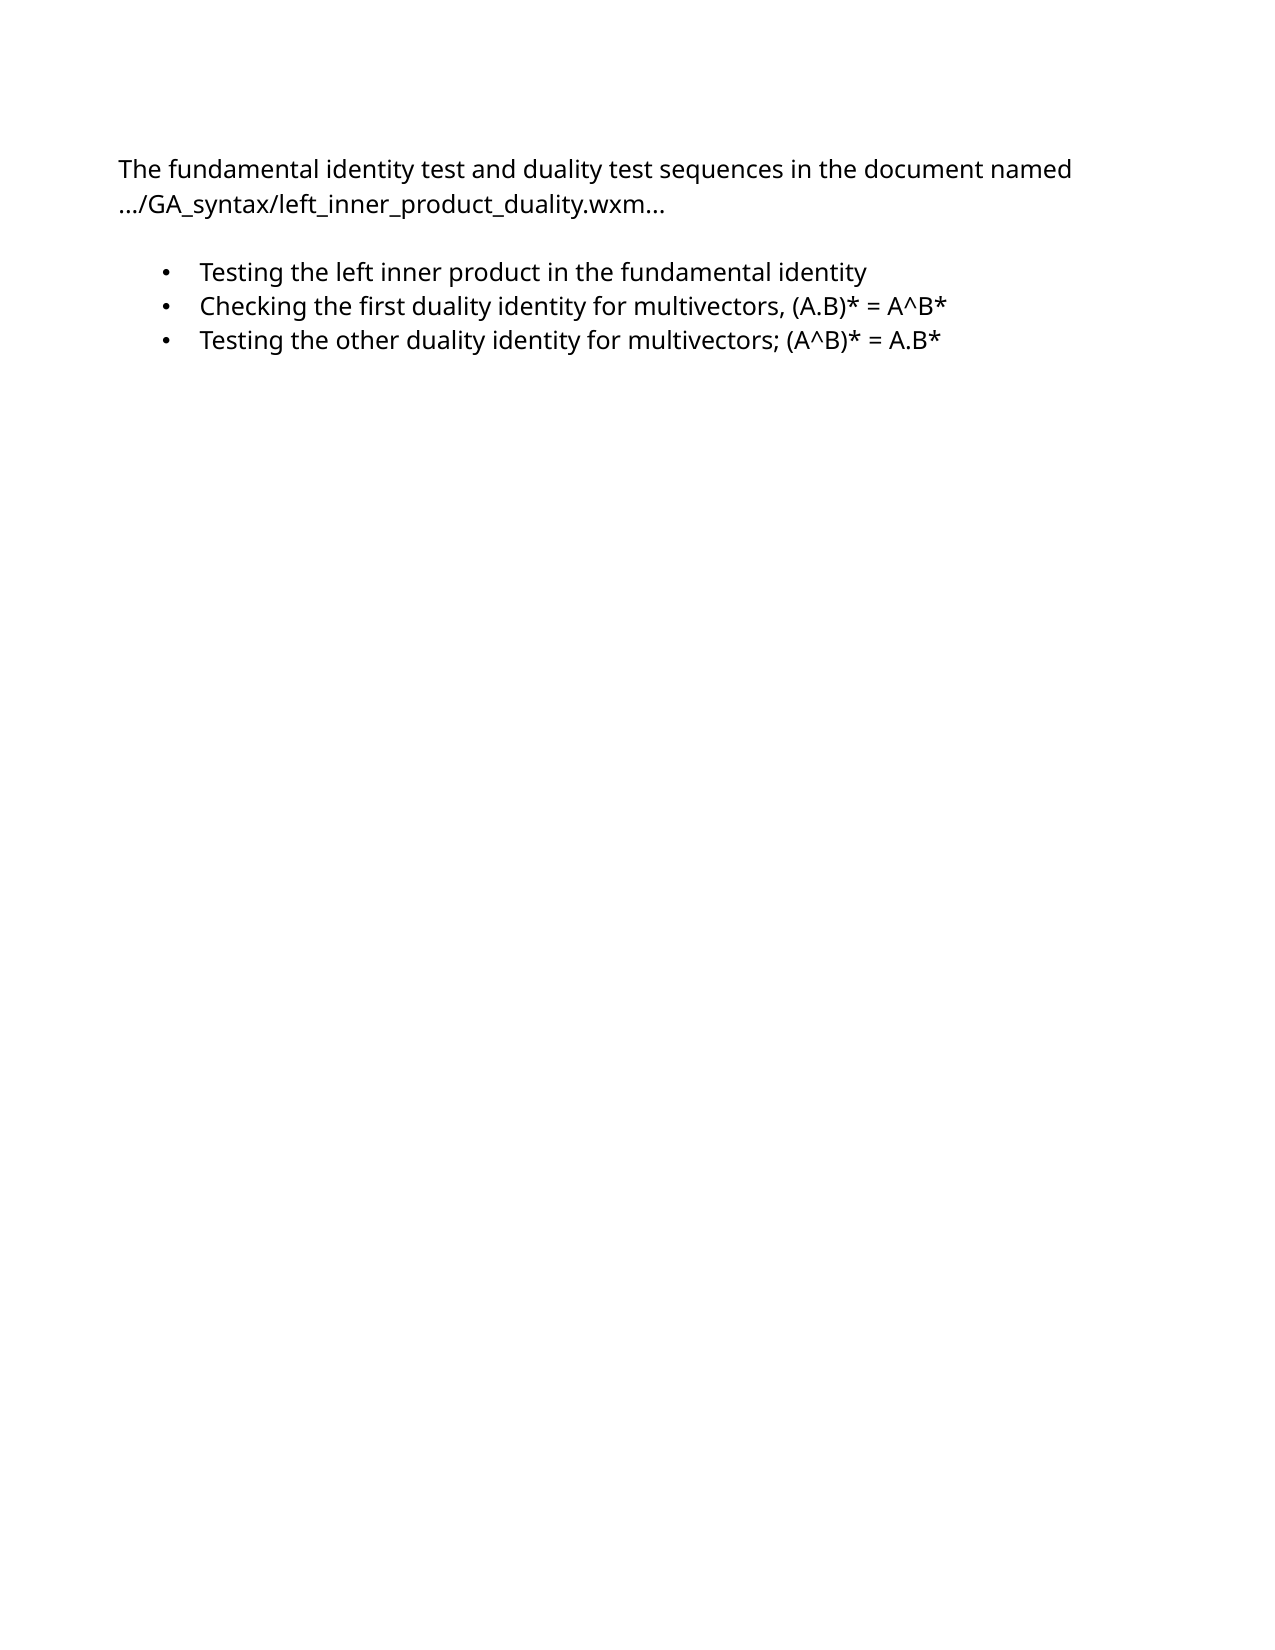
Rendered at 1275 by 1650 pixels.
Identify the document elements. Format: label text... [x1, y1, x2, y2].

list Testing the left inner product in the fundamental identity [162, 254, 1157, 288]
text The fundamental identity test and duality test sequences in the document named .../GA_syntax/left_inner_product_duality.wxm... [118, 152, 1157, 220]
list Testing the other duality identity for multivectors; (A^B)* = A.B* [162, 322, 1157, 357]
list Checking the first duality identity for multivectors, (A.B)* = A^B* [162, 288, 1157, 322]
